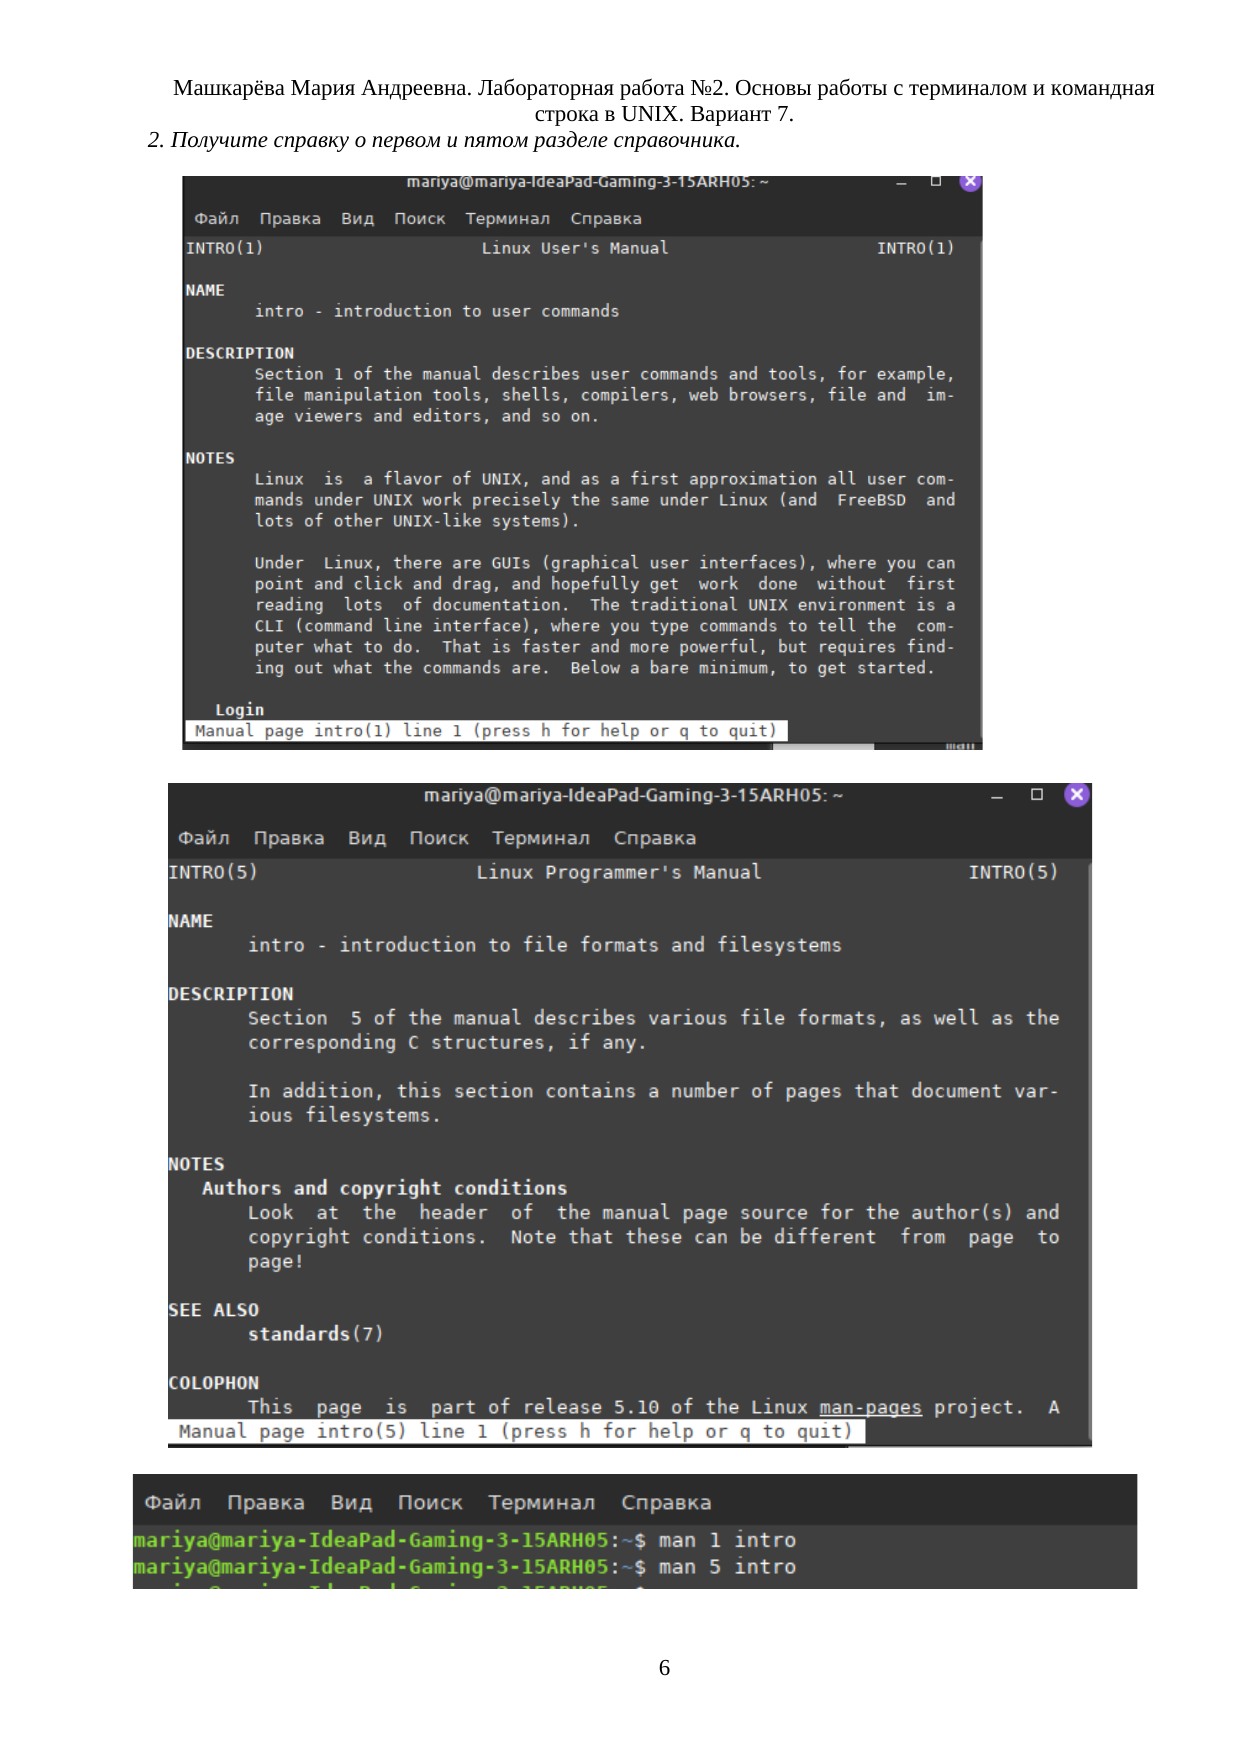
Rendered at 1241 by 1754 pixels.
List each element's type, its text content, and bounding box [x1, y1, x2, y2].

text 2. Получите справку о первом и пятом разделе справочника. [148, 127, 1181, 153]
picture [182, 176, 983, 750]
picture [168, 783, 1093, 1448]
picture [132, 1474, 1138, 1589]
